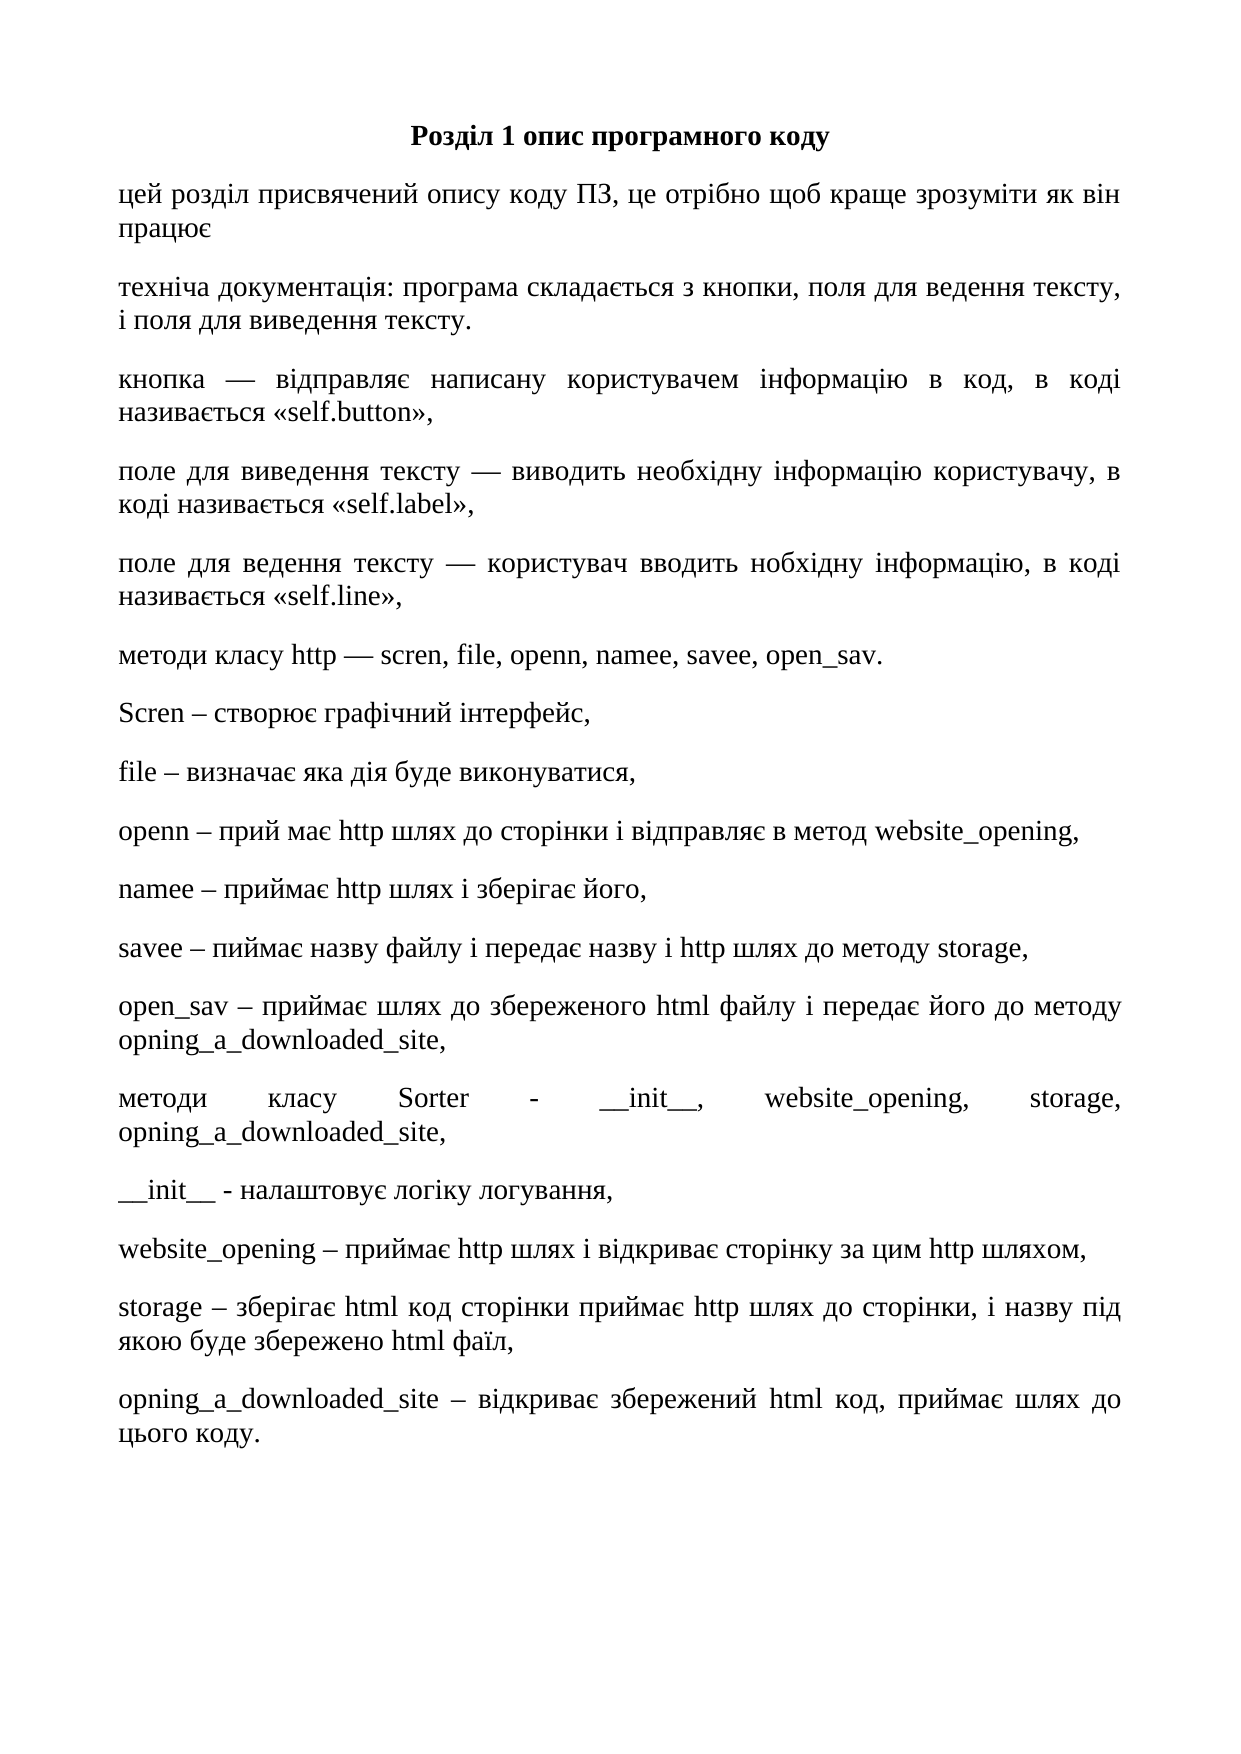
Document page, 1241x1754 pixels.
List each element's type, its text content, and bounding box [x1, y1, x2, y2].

text методи класу http — scren, file, openn, namee, savee, open_sav. [118, 637, 1122, 671]
text цей розділ присвячений опису коду ПЗ, це отрібно щоб краще зрозуміти як він працює [118, 177, 1122, 244]
text методи класу Sorter - __init__, website_opening, storage, opning_a_downloaded_site, [118, 1080, 1122, 1147]
text кнопка — відправляє написану користувачем інформацію в код, в коді називається «self.button», [118, 361, 1122, 428]
text savee – пиймає назву файлу і передає назву і http шлях до методу storage, [118, 930, 1122, 963]
text opning_a_downloaded_site – відкриває збережений html код, приймає шлях до цього коду. [118, 1382, 1122, 1449]
text openn – прий має http шлях до сторінки і відправляє в метод website_opening, [118, 813, 1122, 846]
text storage – зберігає html код сторінки приймає http шлях до сторінки, і назву під якою буде збережено html фаїл, [118, 1289, 1122, 1357]
text open_sav – приймає шлях до збереженого html файлу і передає його до методу opning_a_downloaded_site, [118, 988, 1122, 1055]
text техніча документація: програма складається з кнопки, поля для ведення тексту, і поля для виведення тексту. [118, 269, 1122, 336]
text Розділ 1 опис програмного коду [118, 118, 1122, 152]
text __init__ - налаштовує логіку логування, [118, 1172, 1122, 1206]
text Scren – створює графічний інтерфейс, [118, 696, 1122, 729]
text website_opening – приймає http шлях і відкриває сторінку за цим http шляхом, [118, 1231, 1122, 1264]
text namee – приймає http шлях і зберігає його, [118, 871, 1122, 905]
text поле для ведення тексту — користувач вводить нобхідну інформацію, в коді називається «self.line», [118, 545, 1122, 612]
text поле для виведення тексту — виводить необхідну інформацію користувачу, в коді називається «self.label», [118, 453, 1122, 520]
text file – визначає яка дія буде виконуватися, [118, 754, 1122, 788]
